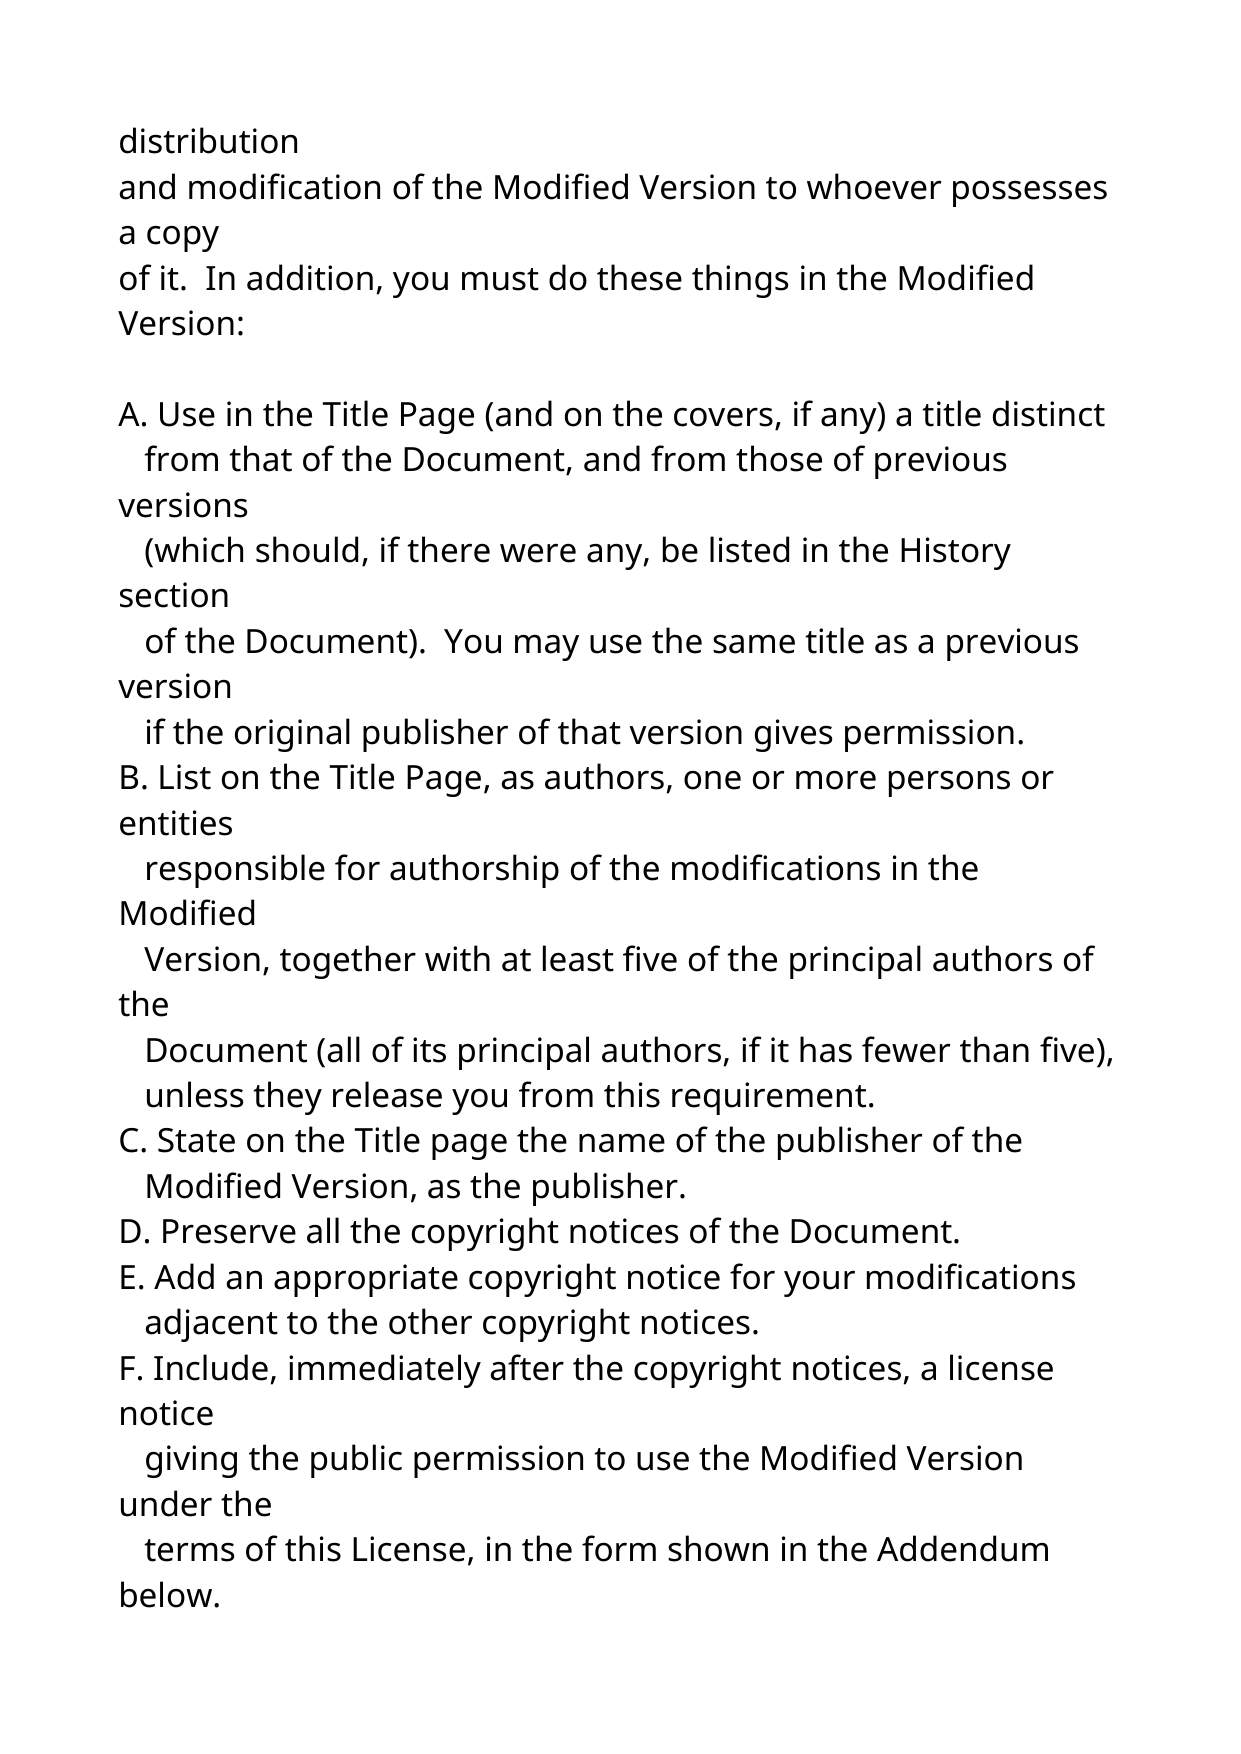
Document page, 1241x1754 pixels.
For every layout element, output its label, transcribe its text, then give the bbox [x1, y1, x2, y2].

text (which should, if there were any, be listed in the History section [118, 527, 1122, 618]
text and modification of the Modified Version to whoever possesses a copy [118, 163, 1122, 254]
text if the original publisher of that version gives permission. [118, 708, 1122, 754]
text distribution [118, 118, 1122, 163]
text B. List on the Title Page, as authors, one or more persons or entities [118, 754, 1122, 845]
text responsible for authorship of the modifications in the Modified [118, 845, 1122, 936]
text giving the public permission to use the Modified Version under the [118, 1435, 1122, 1526]
text Version, together with at least five of the principal authors of the [118, 936, 1122, 1026]
text C. State on the Title page the name of the publisher of the [118, 1117, 1122, 1163]
text of it. In addition, you must do these things in the Modified Version: [118, 254, 1122, 345]
text from that of the Document, and from those of previous versions [118, 436, 1122, 527]
text A. Use in the Title Page (and on the covers, if any) a title distinct [118, 391, 1122, 436]
text adjacent to the other copyright notices. [118, 1299, 1122, 1344]
text unless they release you from this requirement. [118, 1072, 1122, 1117]
text Document (all of its principal authors, if it has fewer than five), [118, 1026, 1122, 1072]
text terms of this License, in the form shown in the Addendum below. [118, 1526, 1122, 1617]
text E. Add an appropriate copyright notice for your modifications [118, 1253, 1122, 1299]
text Modified Version, as the publisher. [118, 1163, 1122, 1208]
text F. Include, immediately after the copyright notices, a license notice [118, 1344, 1122, 1435]
text of the Document). You may use the same title as a previous version [118, 618, 1122, 708]
text D. Preserve all the copyright notices of the Document. [118, 1208, 1122, 1253]
